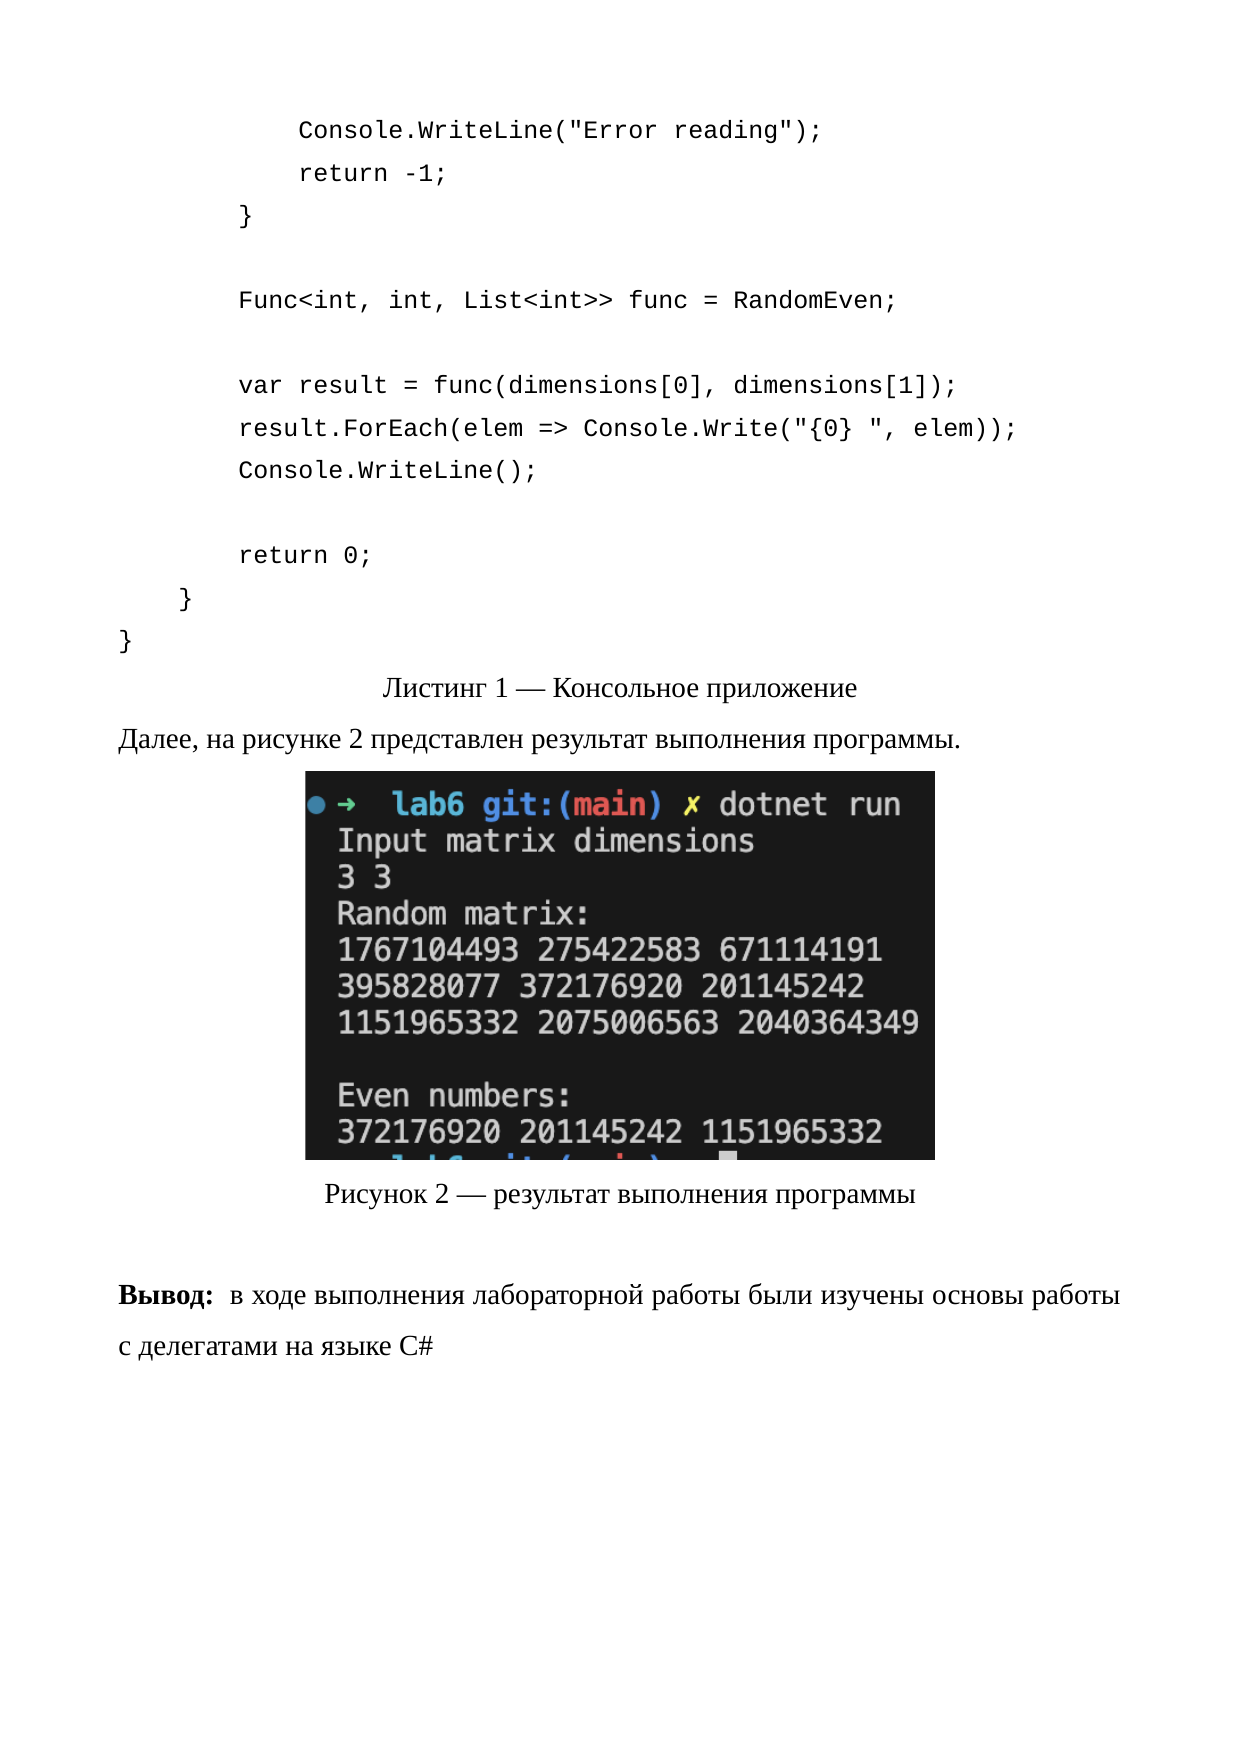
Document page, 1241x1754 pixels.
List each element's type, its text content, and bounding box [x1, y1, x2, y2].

text var result = func(dimensions[0], dimensions[1]); [118, 373, 1122, 401]
text Листинг 1 — Консольное приложение [118, 671, 1122, 704]
text Вывод: в ходе выполнения лабораторной работы были изучены основы работы с делегатами на языке C# [118, 1277, 1122, 1361]
picture [305, 771, 935, 1160]
text } [118, 628, 1122, 656]
text } [118, 203, 1122, 231]
text Рисунок 2 — результат выполнения программы [118, 1177, 1122, 1210]
text Console.WriteLine(); [118, 458, 1122, 486]
text Далее, на рисунке 2 представлен результат выполнения программы. [118, 721, 1122, 754]
text Func<int, int, List<int>> func = RandomEven; [118, 288, 1122, 316]
text return 0; [118, 543, 1122, 571]
text } [118, 586, 1122, 614]
text return -1; [118, 161, 1122, 189]
text result.ForEach(elem => Console.Write("{0} ", elem)); [118, 416, 1122, 444]
text Console.WriteLine("Error reading"); [118, 118, 1122, 146]
